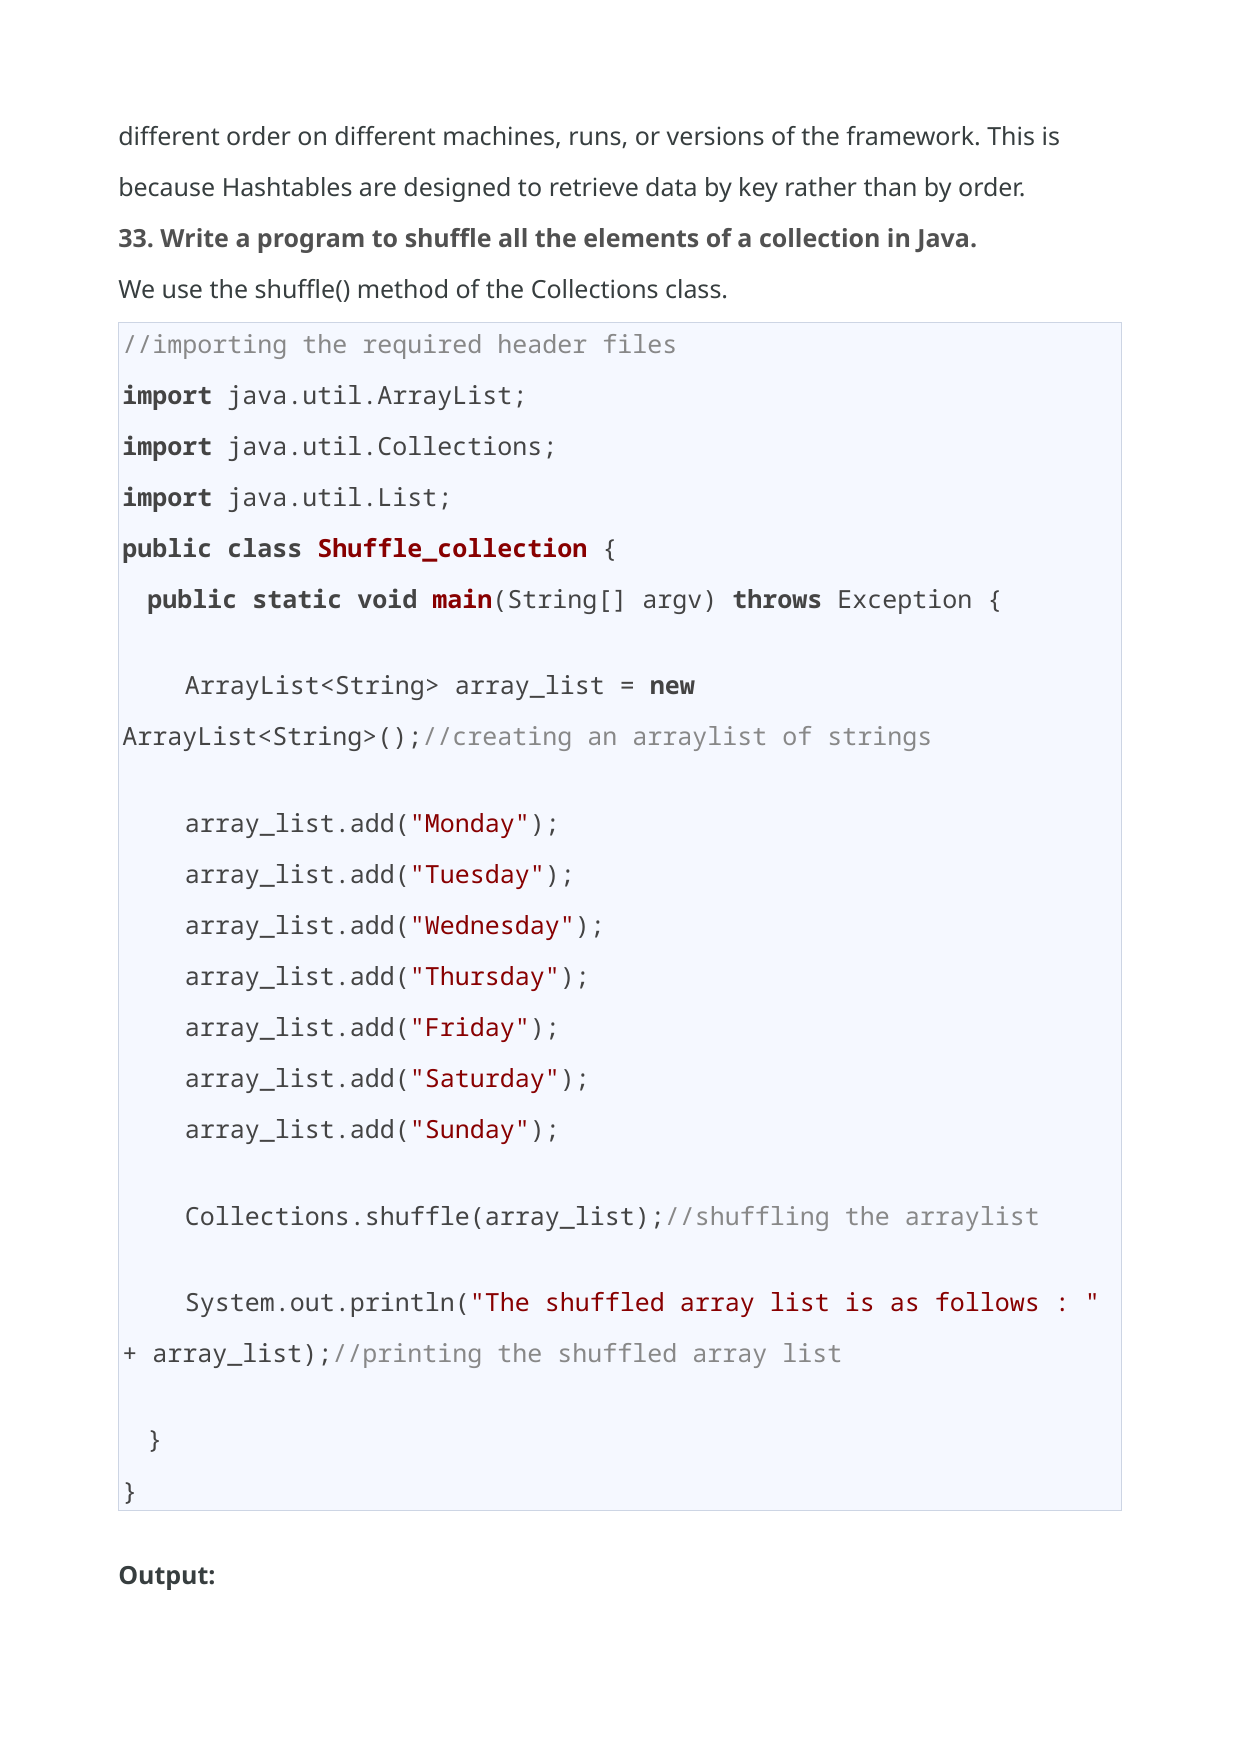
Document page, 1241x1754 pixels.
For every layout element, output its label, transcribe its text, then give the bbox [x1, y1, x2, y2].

text public class Shuffle_collection { [119, 526, 1121, 564]
text ArrayList<String> array_list = new ArrayList<String>();//creating an arraylist of strings [119, 664, 1121, 753]
text //importing the required header files [119, 323, 1121, 360]
text array_list.add("Sunday"); [119, 1108, 1121, 1146]
text Output: [118, 1558, 1122, 1592]
text Collections.shuffle(array_list);//shuffling the arraylist [119, 1194, 1121, 1232]
text array_list.add("Wednesday"); [119, 903, 1121, 942]
text array_list.add("Tuesday"); [119, 852, 1121, 891]
text array_list.add("Friday"); [119, 1006, 1121, 1044]
text array_list.add("Saturday"); [119, 1057, 1121, 1095]
text } [119, 1418, 1121, 1456]
text import java.util.List; [119, 475, 1121, 513]
text array_list.add("Thursday"); [119, 954, 1121, 993]
text import java.util.ArrayList; [119, 373, 1121, 411]
text We use the shuffle() method of the Collections class. [118, 271, 1122, 305]
text public static void main(String[] argv) throws Exception { [119, 577, 1121, 616]
text different order on different machines, runs, or versions of the framework. This is because Hashtables are designed to retrieve data by key rather than by order. [118, 118, 1122, 203]
text import java.util.Collections; [119, 424, 1121, 462]
subtitle 33. Write a program to shuffle all the elements of a collection in Java. [118, 220, 1122, 254]
text } [119, 1469, 1121, 1510]
text array_list.add("Monday"); [119, 801, 1121, 839]
text System.out.println("The shuffled array list is as follows : " + array_list);//printing the shuffled array list [119, 1281, 1121, 1370]
